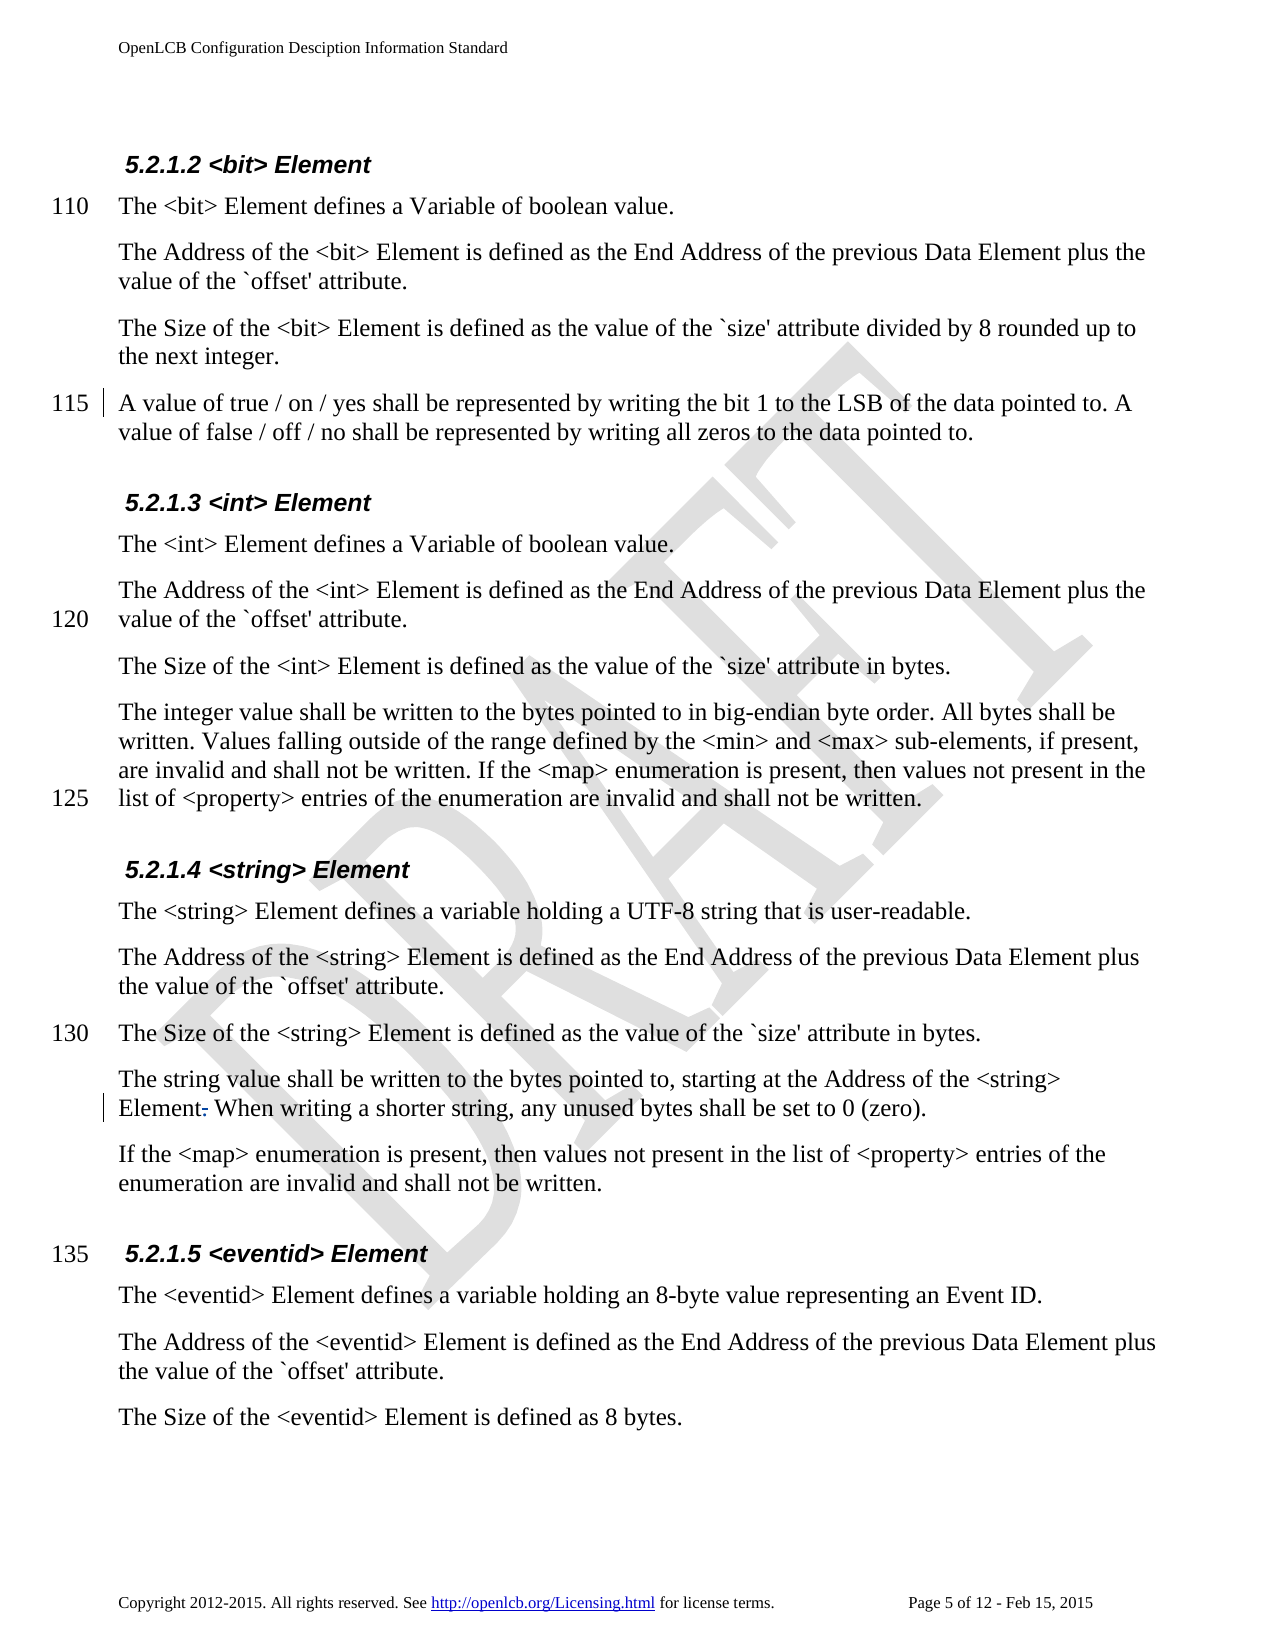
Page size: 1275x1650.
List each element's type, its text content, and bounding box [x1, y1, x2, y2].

text The integer value shall be written to the bytes pointed to in big-endian byte order. All bytes shall be written. Values falling outside of the range defined by the <min> and <max> sub-elements, if present, are invalid and shall not be written. If the <map> enumeration is present, then values not present in the list of <property> entries of the enumeration are invalid and shall not be written. [118, 697, 603, 812]
text The Size of the <bit> Element is defined as the value of the `size' attribute divided by 8 rounded up to the next integer. [118, 313, 1157, 370]
text The Address of the <int> Element is defined as the End Address of the previous Data Element plus the value of the `offset' attribute. [980, 576, 1157, 633]
text The <int> Element defines a Variable of boolean value. [669, 529, 919, 558]
subtitle <string> Element [857, 855, 1157, 883]
text The <int> Element defines a Variable of boolean value. [118, 529, 659, 558]
text The string value shall be written to the bytes pointed to, starting at the Address of the <string> Element When writing a shorter string, any unused bytes shall be set to 0 (zero). [118, 1064, 275, 1122]
text The <eventid> Element defines a variable holding an 8-byte value representing an Event ID. [118, 1281, 426, 1309]
text The Address of the <string> Element is defined as the End Address of the previous Data Element plus the value of the `offset' attribute. [714, 942, 1157, 1000]
subtitle <string> Element [118, 855, 332, 883]
text The <string> Element defines a variable holding a UTF-8 string that is user-readable. [402, 896, 515, 925]
subtitle <string> Element [826, 855, 858, 865]
subtitle <string> Element [670, 855, 807, 883]
text The <int> Element defines a Variable of boolean value. [933, 529, 1157, 558]
text The <bit> Element defines a Variable of boolean value. [118, 191, 1157, 220]
text A value of true / on / yes shall be represented by writing the bit 1 to the LSB of the data pointed to. A value of false / off / no shall be represented by writing all zeros to the data pointed to. [815, 388, 1157, 445]
text The Address of the <eventid> Element is defined as the End Address of the previous Data Element plus the value of the `offset' attribute. [118, 1327, 1157, 1384]
text If the <map> enumeration is present, then values not present in the list of <property> entries of the enumeration are invalid and shall not be written. [335, 1139, 494, 1197]
text The Size of the <string> Element is defined as the value of the `size' attribute in bytes. [418, 1018, 509, 1046]
text The Size of the <string> Element is defined as the value of the `size' attribute in bytes. [694, 1018, 1157, 1046]
text The string value shall be written to the bytes pointed to, starting at the Address of the <string> Element When writing a shorter string, any unused bytes shall be set to 0 (zero). [570, 1064, 1157, 1122]
text The integer value shall be written to the bytes pointed to in big-endian byte order. All bytes shall be written. Values falling outside of the range defined by the <min> and <max> sub-elements, if present, are invalid and shall not be written. If the <map> enumeration is present, then values not present in the list of <property> entries of the enumeration are invalid and shall not be written. [800, 697, 1157, 812]
subtitle [892, 488, 1157, 517]
text The Size of the <string> Element is defined as the value of the `size' attribute in bytes. [214, 1018, 399, 1046]
text The Size of the <int> Element is defined as the value of the `size' attribute in bytes. [1061, 651, 1157, 679]
subtitle [767, 488, 878, 517]
subtitle [726, 488, 775, 517]
text A value of true / on / yes shall be represented by writing the bit 1 to the LSB of the data pointed to. A value of false / off / no shall be represented by writing all zeros to the data pointed to. [118, 388, 800, 445]
text The string value shall be written to the bytes pointed to, starting at the Address of the <string> Element When writing a shorter string, any unused bytes shall be set to 0 (zero). [260, 1064, 466, 1122]
text The <string> Element defines a variable holding a UTF-8 string that is user-readable. [815, 896, 1157, 925]
text The <eventid> Element defines a variable holding an 8-byte value representing an Event ID. [431, 1281, 1157, 1309]
text The <string> Element defines a variable holding a UTF-8 string that is user-readable. [535, 896, 681, 925]
text The Size of the <eventid> Element is defined as 8 bytes. [118, 1402, 1157, 1431]
text The Address of the <bit> Element is defined as the End Address of the previous Data Element plus the value of the `offset' attribute. [118, 237, 1157, 295]
subtitle <bit> Element [118, 150, 1157, 178]
subtitle <eventid> Element [118, 1239, 421, 1268]
text The Size of the <int> Element is defined as the value of the `size' attribute in bytes. [118, 651, 739, 679]
text The Size of the <string> Element is defined as the value of the `size' attribute in bytes. [524, 1018, 672, 1046]
text The integer value shall be written to the bytes pointed to in big-endian byte order. All bytes shall be written. Values falling outside of the range defined by the <min> and <max> sub-elements, if present, are invalid and shall not be written. If the <map> enumeration is present, then values not present in the list of <property> entries of the enumeration are invalid and shall not be written. [557, 714, 701, 812]
text The Address of the <int> Element is defined as the End Address of the previous Data Element plus the value of the `offset' attribute. [118, 576, 693, 633]
text If the <map> enumeration is present, then values not present in the list of <property> entries of the enumeration are invalid and shall not be written. [118, 1139, 350, 1197]
text The integer value shall be written to the bytes pointed to in big-endian byte order. All bytes shall be written. Values falling outside of the range defined by the <min> and <max> sub-elements, if present, are invalid and shall not be written. If the <map> enumeration is present, then values not present in the list of <property> entries of the enumeration are invalid and shall not be written. [593, 697, 872, 812]
text The <string> Element defines a variable holding a UTF-8 string that is user-readable. [118, 896, 388, 925]
text The Address of the <string> Element is defined as the End Address of the previous Data Element plus the value of the `offset' attribute. [541, 942, 721, 1000]
text The Size of the <int> Element is defined as the value of the `size' attribute in bytes. [856, 651, 1033, 679]
text The <string> Element defines a variable holding a UTF-8 string that is user-readable. [682, 896, 814, 925]
subtitle <string> Element [508, 855, 652, 883]
text The string value shall be written to the bytes pointed to, starting at the Address of the <string> Element When writing a shorter string, any unused bytes shall be set to 0 (zero). [462, 1064, 584, 1122]
text The Address of the <int> Element is defined as the End Address of the previous Data Element plus the value of the `offset' attribute. [679, 576, 994, 633]
subtitle <int> Element [118, 488, 700, 517]
text If the <map> enumeration is present, then values not present in the list of <property> entries of the enumeration are invalid and shall not be written. [511, 1139, 1157, 1197]
text The Address of the <string> Element is defined as the End Address of the previous Data Element plus the value of the `offset' attribute. [118, 942, 463, 1000]
subtitle <eventid> Element [473, 1239, 1157, 1268]
subtitle <string> Element [366, 855, 491, 883]
